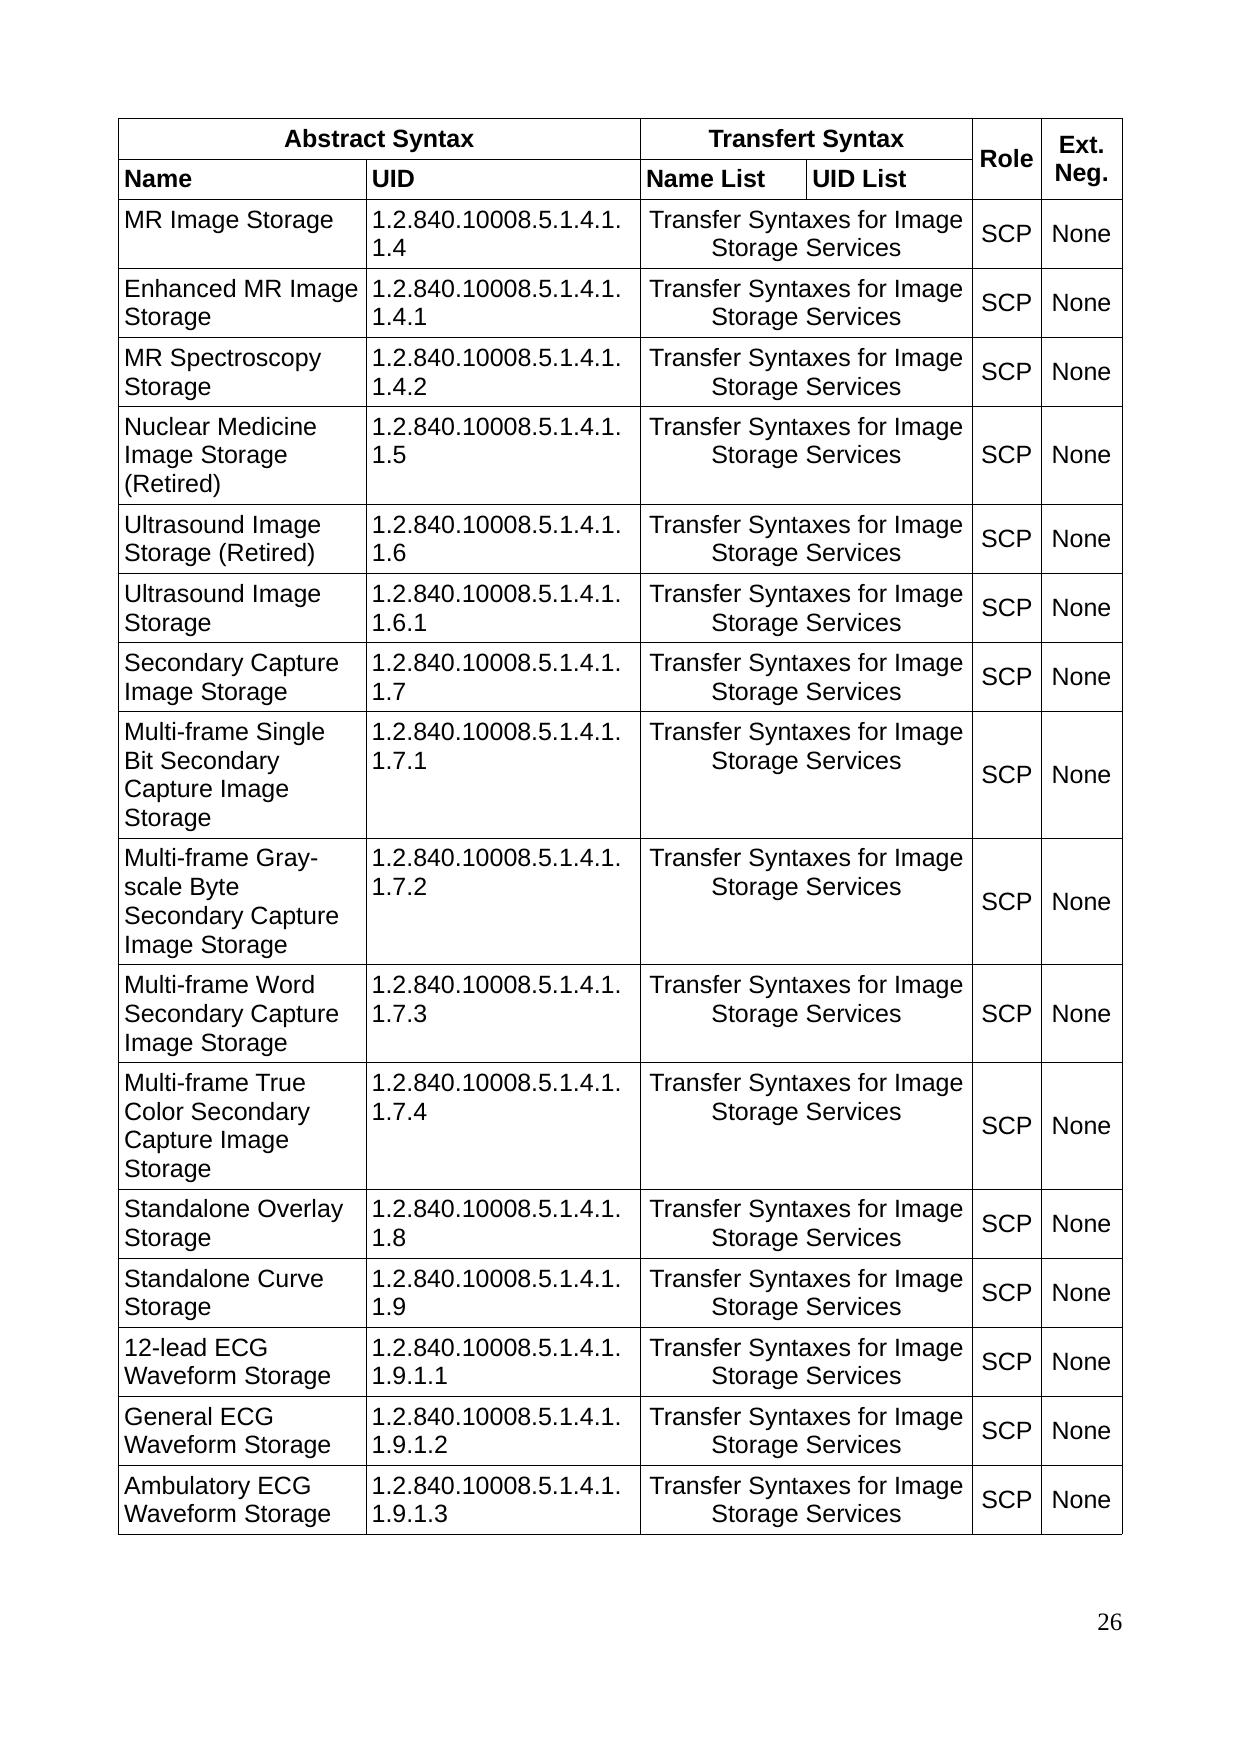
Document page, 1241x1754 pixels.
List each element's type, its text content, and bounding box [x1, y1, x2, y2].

table_cell 1.2.840.10008.5.1.4.1. 1.5 [367, 407, 640, 504]
table_cell 1.2.840.10008.5.1.4.1. 1.9.1.2 [367, 1397, 640, 1465]
table_cell Secondary Capture Image Storage [119, 643, 366, 711]
table_cell None [1042, 269, 1122, 337]
table_cell 1.2.840.10008.5.1.4.1. 1.7.2 [367, 839, 640, 964]
table_cell Standalone Overlay Storage [119, 1190, 366, 1258]
table_cell SCP [973, 407, 1041, 504]
table_cell None [1042, 1063, 1122, 1189]
table_cell SCP [973, 1259, 1041, 1327]
table_cell SCP [973, 269, 1041, 337]
table_cell Transfer Syntaxes for Image Storage Services [641, 712, 972, 838]
table_header 1.2.840.10008.5.1.4.1. 1.6.1 [367, 574, 640, 642]
table_cell Name [119, 160, 366, 199]
table_cell Ambulatory ECG Waveform Storage [119, 1466, 366, 1534]
table_cell Name List [641, 160, 806, 199]
table_cell Transfer Syntaxes for Image Storage Services [641, 505, 972, 573]
table_cell SCP [973, 1466, 1041, 1534]
table_cell Transfer Syntaxes for Image Storage Services [641, 200, 972, 268]
table_cell None [1042, 1328, 1122, 1396]
table_cell 1.2.840.10008.5.1.4.1. 1.9.1.1 [367, 1328, 640, 1396]
table_cell None [1042, 1397, 1122, 1465]
table_cell Ultrasound Image Storage (Retired) [119, 505, 366, 573]
table_cell UID List [807, 160, 972, 199]
table_cell Multi-frame Gray-scale Byte Secondary Capture Image Storage [119, 839, 366, 964]
table_header Role [973, 119, 1041, 199]
table_cell SCP [973, 1190, 1041, 1258]
table_cell None [1042, 1190, 1122, 1258]
table_header Ext. Neg. [1042, 119, 1122, 199]
table_cell 1.2.840.10008.5.1.4.1. 1.4.1 [367, 269, 640, 337]
table_cell Transfer Syntaxes for Image Storage Services [641, 1466, 972, 1534]
table_cell 1.2.840.10008.5.1.4.1. 1.6 [367, 505, 640, 573]
table_cell 1.2.840.10008.5.1.4.1. 1.7.4 [367, 1063, 640, 1189]
table_cell Enhanced MR Image Storage [119, 269, 366, 337]
table_header Ultrasound Image Storage [119, 574, 366, 642]
table_cell Transfer Syntaxes for Image Storage Services [641, 1190, 972, 1258]
table_cell SCP [973, 200, 1041, 268]
table_header Transfer Syntaxes for Image Storage Services [641, 965, 972, 1062]
table_cell None [1042, 1466, 1122, 1534]
table_cell SCP [973, 712, 1041, 838]
table_cell None [1042, 505, 1122, 573]
table_header Transfert Syntax [641, 119, 972, 158]
table_cell SCP [973, 505, 1041, 573]
table_cell None [1042, 338, 1122, 406]
table_cell SCP [973, 1328, 1041, 1396]
table_header Abstract Syntax [119, 119, 640, 158]
table_header 1.2.840.10008.5.1.4.1. 1.7.3 [367, 965, 640, 1062]
table_cell Transfer Syntaxes for Image Storage Services [641, 1397, 972, 1465]
table_cell SCP [973, 1397, 1041, 1465]
table_cell 1.2.840.10008.5.1.4.1. 1.4.2 [367, 338, 640, 406]
table_cell Transfer Syntaxes for Image Storage Services [641, 269, 972, 337]
table_cell None [1042, 200, 1122, 268]
table_cell SCP [973, 643, 1041, 711]
table_cell Multi-frame Single Bit Secondary Capture Image Storage [119, 712, 366, 838]
table_cell MR Image Storage [119, 200, 366, 268]
table_header None [1042, 574, 1122, 642]
table_header None [1042, 965, 1122, 1062]
table_cell Multi-frame True Color Secondary Capture Image Storage [119, 1063, 366, 1189]
table_cell 1.2.840.10008.5.1.4.1. 1.7 [367, 643, 640, 711]
table_cell MR Spectroscopy Storage [119, 338, 366, 406]
table_cell None [1042, 1259, 1122, 1327]
table_header SCP [973, 965, 1041, 1062]
table_cell Transfer Syntaxes for Image Storage Services [641, 338, 972, 406]
table_cell SCP [973, 839, 1041, 964]
table_cell General ECG Waveform Storage [119, 1397, 366, 1465]
table_header SCP [973, 574, 1041, 642]
table_cell 1.2.840.10008.5.1.4.1. 1.7.1 [367, 712, 640, 838]
table_cell Transfer Syntaxes for Image Storage Services [641, 407, 972, 504]
table_cell None [1042, 407, 1122, 504]
table_cell 12-lead ECG Waveform Storage [119, 1328, 366, 1396]
table_cell SCP [973, 338, 1041, 406]
table_cell SCP [973, 1063, 1041, 1189]
table_cell Nuclear Medicine Image Storage (Retired) [119, 407, 366, 504]
table_cell None [1042, 643, 1122, 711]
table_cell Transfer Syntaxes for Image Storage Services [641, 1259, 972, 1327]
table_cell 1.2.840.10008.5.1.4.1. 1.4 [367, 200, 640, 268]
table_cell Transfer Syntaxes for Image Storage Services [641, 643, 972, 711]
table_header Transfer Syntaxes for Image Storage Services [641, 574, 972, 642]
table_cell Transfer Syntaxes for Image Storage Services [641, 1063, 972, 1189]
table_cell None [1042, 839, 1122, 964]
table_cell 1.2.840.10008.5.1.4.1. 1.8 [367, 1190, 640, 1258]
table_cell None [1042, 712, 1122, 838]
table_cell 1.2.840.10008.5.1.4.1. 1.9.1.3 [367, 1466, 640, 1534]
table_cell Transfer Syntaxes for Image Storage Services [641, 839, 972, 964]
table_header Multi-frame Word Secondary Capture Image Storage [119, 965, 366, 1062]
table_cell UID [367, 160, 640, 199]
table_cell Standalone Curve Storage [119, 1259, 366, 1327]
table_cell Transfer Syntaxes for Image Storage Services [641, 1328, 972, 1396]
table_cell 1.2.840.10008.5.1.4.1. 1.9 [367, 1259, 640, 1327]
